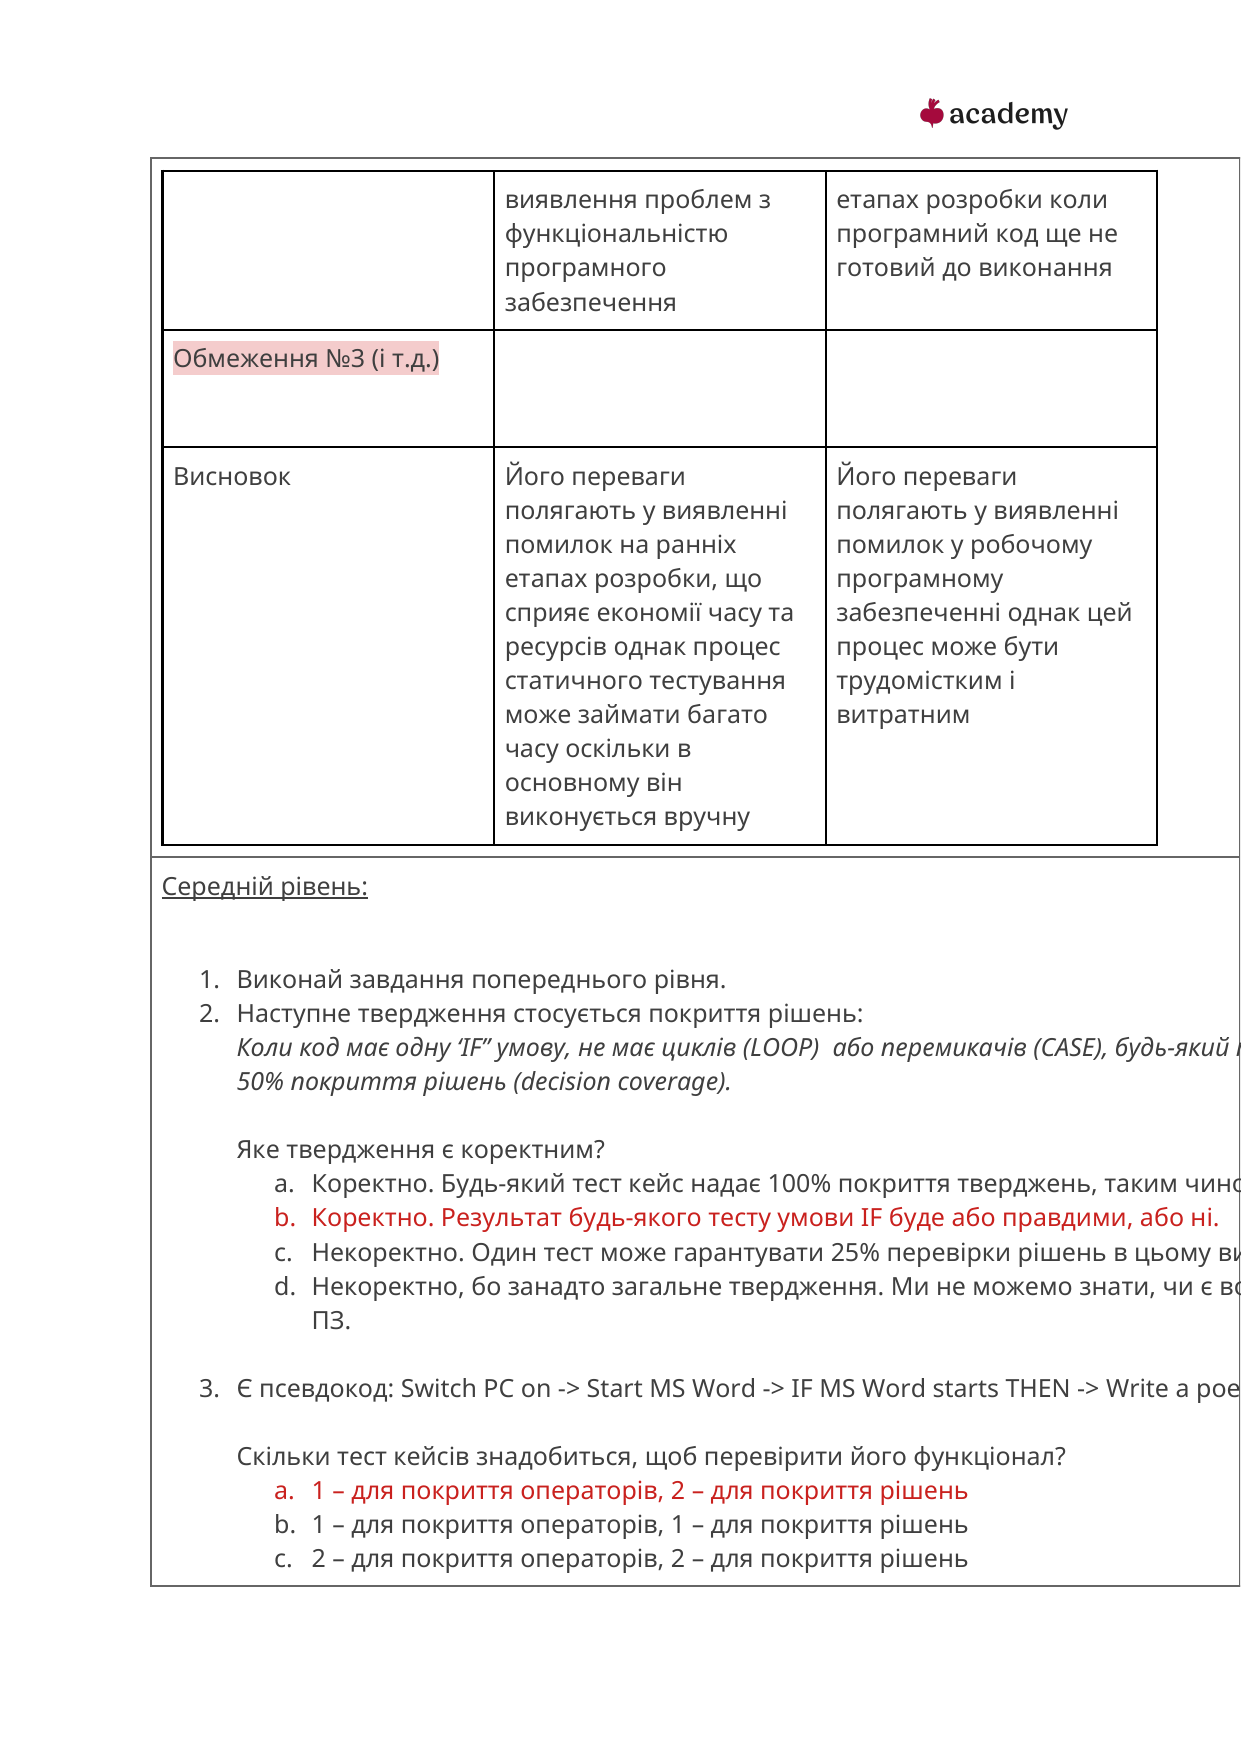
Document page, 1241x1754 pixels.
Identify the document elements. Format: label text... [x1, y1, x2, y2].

table_cell Його переваги полягають у виявленні помилок на ранніх етапах розробки, що сприяє економії часу та ресурсів однак процес статичного тестування може займати багато часу оскільки в основному він виконується вручну [495, 448, 825, 843]
table_cell [495, 331, 825, 446]
table_cell [827, 331, 1156, 446]
table_cell Його переваги полягають у виявленні помилок у робочому програмному забезпеченні однак цей процес може бути трудомістким і витратним [827, 448, 1156, 843]
table_cell етапах розробки коли програмний код ще не готовий до виконання [827, 172, 1156, 329]
table_cell Висновок [164, 448, 493, 843]
table_cell Середній рівень: Виконай завдання попереднього рівня. Наступне твердження стосується покриття рішень: Коли код має одну ‘IF” умову, не має циклів (LOOP) або перемикачів (CASE), будь-який тест, який ми виконаємо, дасть результат 50% покриття рішень (decision coverage). Яке твердження є коректним? Коректно. Будь-який тест кейс надає 100% покриття тверджень, таким чином покриває 50% рішень. Коректно. Результат будь-якого тесту умови IF буде або правдими, або ні. Некоректно. Один тест може гарантувати 25% перевірки рішень в цьому випадку. Некоректно, бо занадто загальне твердження. Ми не можемо знати, чи є воно коректним, бо це залежить від тестованого ПЗ. Є псевдокод: Switch PC on -> Start MS Word -> IF MS Word starts THEN -> Write a poem -> Close MS Word. Скільки тест кейсів знадобиться, щоб перевірити його функціонал? 1 – для покриття операторів, 2 – для покриття рішень 1 – для покриття операторів, 1 – для покриття рішень 2 – для покриття операторів, 2 – для покриття рішень 2 – для покриття операторів, 1 – для покриття рішень Скільки потрібно тестів для перевірки тверджень коду: 2 1 3 4 [152, 858, 1239, 1585]
table_cell [164, 172, 493, 329]
table_cell виявлення проблем з функціональністю програмного забезпечення [495, 172, 825, 329]
picture [897, 75, 1091, 154]
table_header Must have рівень: Зроби порівняння статичних та динамічних технік тестування. Наведи переваги та можливі обмеження при використанні кожної з них. [152, 159, 1239, 856]
table_cell Обмеження №3 (і т.д.) [164, 331, 493, 446]
